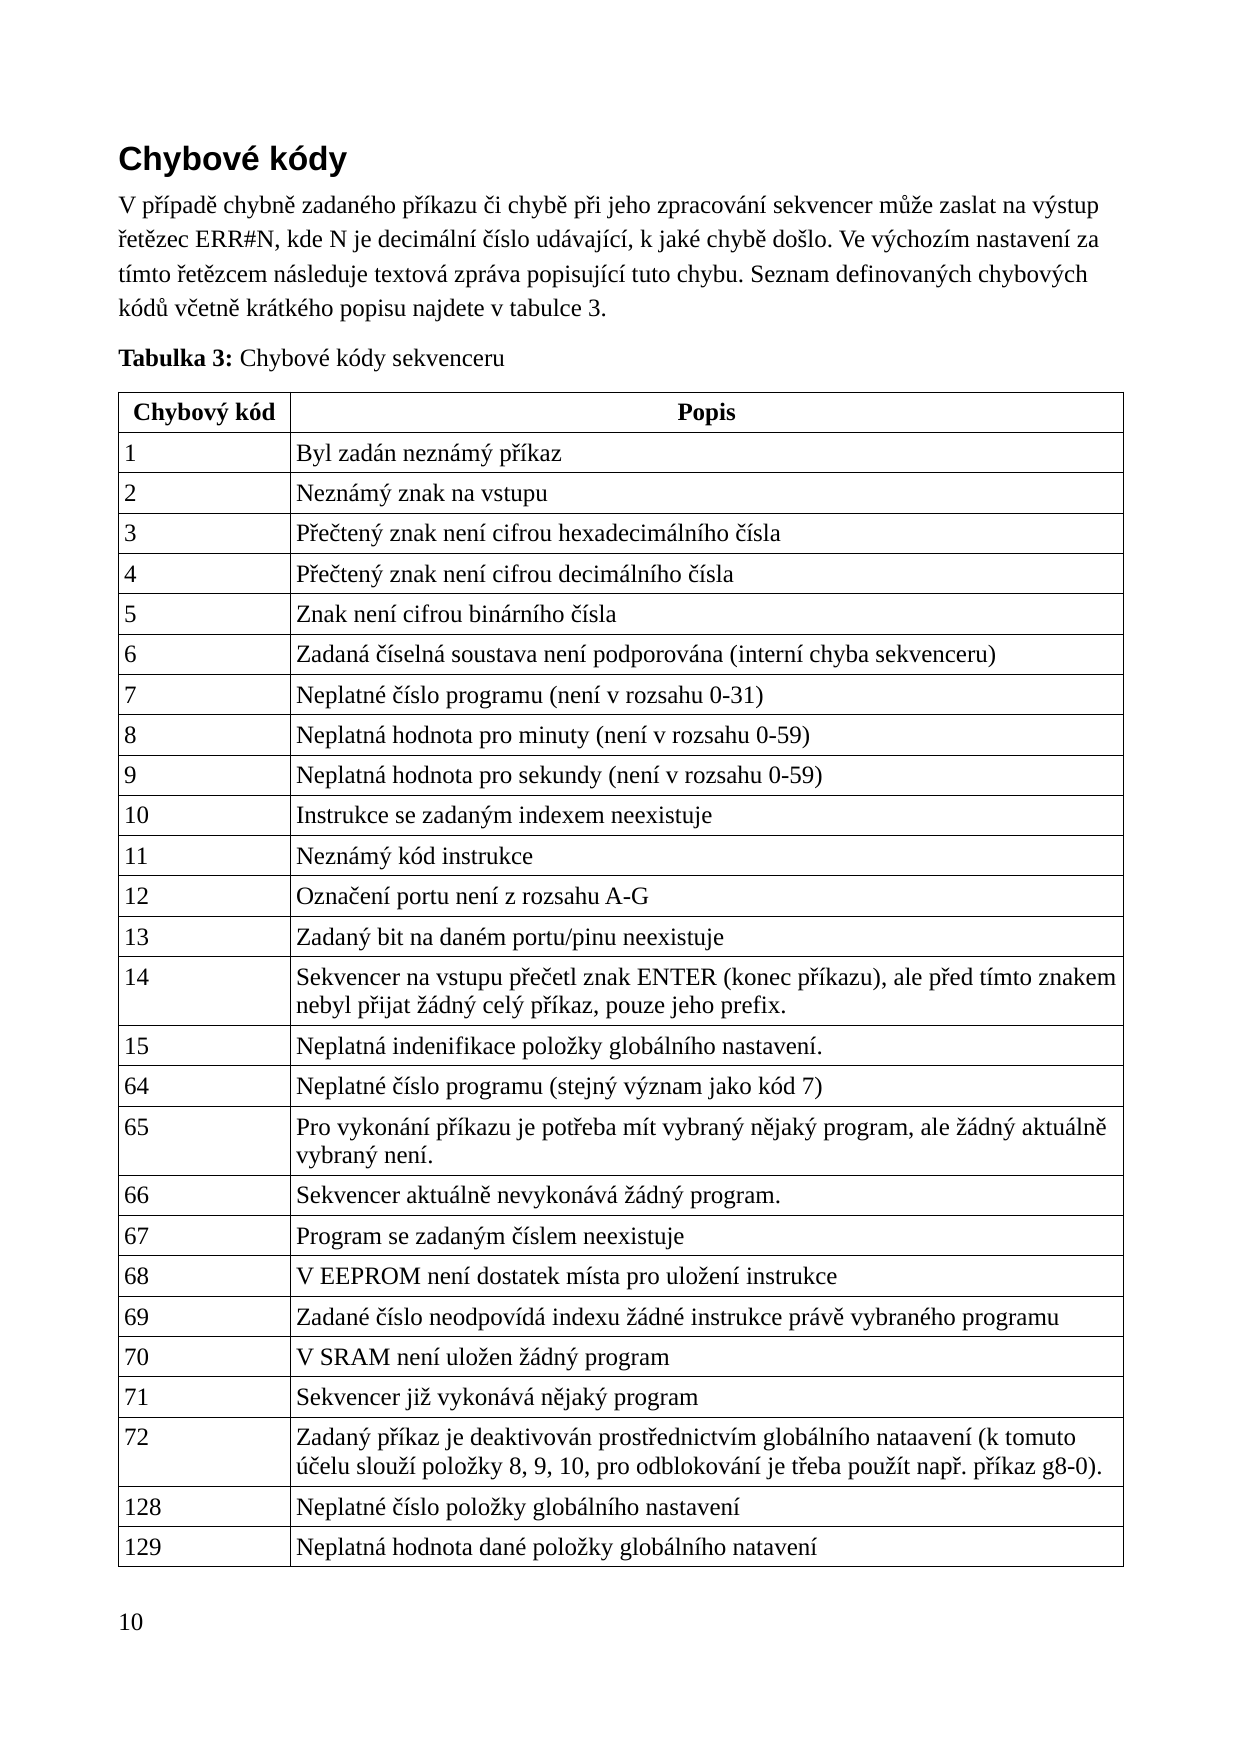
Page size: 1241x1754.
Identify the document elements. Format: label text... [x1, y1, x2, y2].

table_cell 65 [119, 1107, 290, 1175]
table_cell Neplatné číslo programu (stejný význam jako kód 7) [291, 1066, 1123, 1106]
table_cell 4 [119, 554, 290, 593]
table_cell Zadaný příkaz je deaktivován prostřednictvím globálního nataavení (k tomuto účelu slouží položky 8, 9, 10, pro odblokování je třeba použít např. příkaz g8-0). [291, 1418, 1123, 1486]
table_cell 68 [119, 1256, 290, 1296]
table_cell Program se zadaným číslem neexistuje [291, 1216, 1123, 1255]
table_cell Neplatná hodnota pro minuty (není v rozsahu 0-59) [291, 715, 1123, 754]
table_cell 1 [119, 433, 290, 472]
table_cell 128 [119, 1487, 290, 1526]
table_cell 3 [119, 514, 290, 553]
table_cell Byl zadán neznámý příkaz [291, 433, 1123, 472]
table_cell 10 [119, 796, 290, 835]
table_cell 67 [119, 1216, 290, 1255]
table_cell Pro vykonání příkazu je potřeba mít vybraný nějaký program, ale žádný aktuálně vybraný není. [291, 1107, 1123, 1175]
table_cell 9 [119, 756, 290, 795]
table_cell 69 [119, 1297, 290, 1336]
table_cell 72 [119, 1418, 290, 1486]
text Tabulka 3: Chybové kódy sekvenceru [118, 343, 1122, 371]
table_cell Zadaná číselná soustava není podporována (interní chyba sekvenceru) [291, 635, 1123, 674]
table_cell Sekvencer aktuálně nevykonává žádný program. [291, 1176, 1123, 1215]
table_cell 5 [119, 594, 290, 633]
table_cell Sekvencer již vykonává nějaký program [291, 1377, 1123, 1417]
table_cell 14 [119, 957, 290, 1025]
table_cell 8 [119, 715, 290, 754]
table_cell 70 [119, 1337, 290, 1376]
table_cell 13 [119, 917, 290, 956]
table_cell Sekvencer na vstupu přečetl znak ENTER (konec příkazu), ale před tímto znakem nebyl přijat žádný celý příkaz, pouze jeho prefix. [291, 957, 1123, 1025]
table_cell Neplatná indenifikace položky globálního nastavení. [291, 1026, 1123, 1065]
table_cell 129 [119, 1527, 290, 1566]
table_cell 12 [119, 876, 290, 916]
table_cell 71 [119, 1377, 290, 1417]
table_cell Přečtený znak není cifrou decimálního čísla [291, 554, 1123, 593]
table_cell Neznámý znak na vstupu [291, 473, 1123, 513]
table_cell Neplatné číslo položky globálního nastavení [291, 1487, 1123, 1526]
table_cell Neplatná hodnota pro sekundy (není v rozsahu 0-59) [291, 756, 1123, 795]
table_cell Znak není cifrou binárního čísla [291, 594, 1123, 633]
table_cell 15 [119, 1026, 290, 1065]
table_cell 64 [119, 1066, 290, 1106]
table_cell Zadané číslo neodpovídá indexu žádné instrukce právě vybraného programu [291, 1297, 1123, 1336]
table_cell Neznámý kód instrukce [291, 836, 1123, 875]
subtitle Chybové kódy [118, 139, 1122, 178]
table_cell Zadaný bit na daném portu/pinu neexistuje [291, 917, 1123, 956]
table_header Popis [291, 393, 1123, 432]
table_cell 66 [119, 1176, 290, 1215]
table_cell Instrukce se zadaným indexem neexistuje [291, 796, 1123, 835]
table_cell 11 [119, 836, 290, 875]
table_cell Označení portu není z rozsahu A-G [291, 876, 1123, 916]
table_cell Neplatné číslo programu (není v rozsahu 0-31) [291, 675, 1123, 714]
table_cell V SRAM není uložen žádný program [291, 1337, 1123, 1376]
table_header Chybový kód [119, 393, 290, 432]
table_cell Přečtený znak není cifrou hexadecimálního čísla [291, 514, 1123, 553]
table_cell V EEPROM není dostatek místa pro uložení instrukce [291, 1256, 1123, 1296]
table_cell 2 [119, 473, 290, 513]
table_cell 7 [119, 675, 290, 714]
table_cell 6 [119, 635, 290, 674]
text V případě chybně zadaného příkazu či chybě při jeho zpracování sekvencer může zaslat na výstup řetězec ERR#N, kde N je decimální číslo udávající, k jaké chybě došlo. Ve výchozím nastavení za tímto řetězcem následuje textová zpráva popisující tuto chybu. Seznam definovaných chybových kódů včetně krátkého popisu najdete v tabulce 3. [118, 190, 1122, 322]
table_cell Neplatná hodnota dané položky globálního natavení [291, 1527, 1123, 1566]
